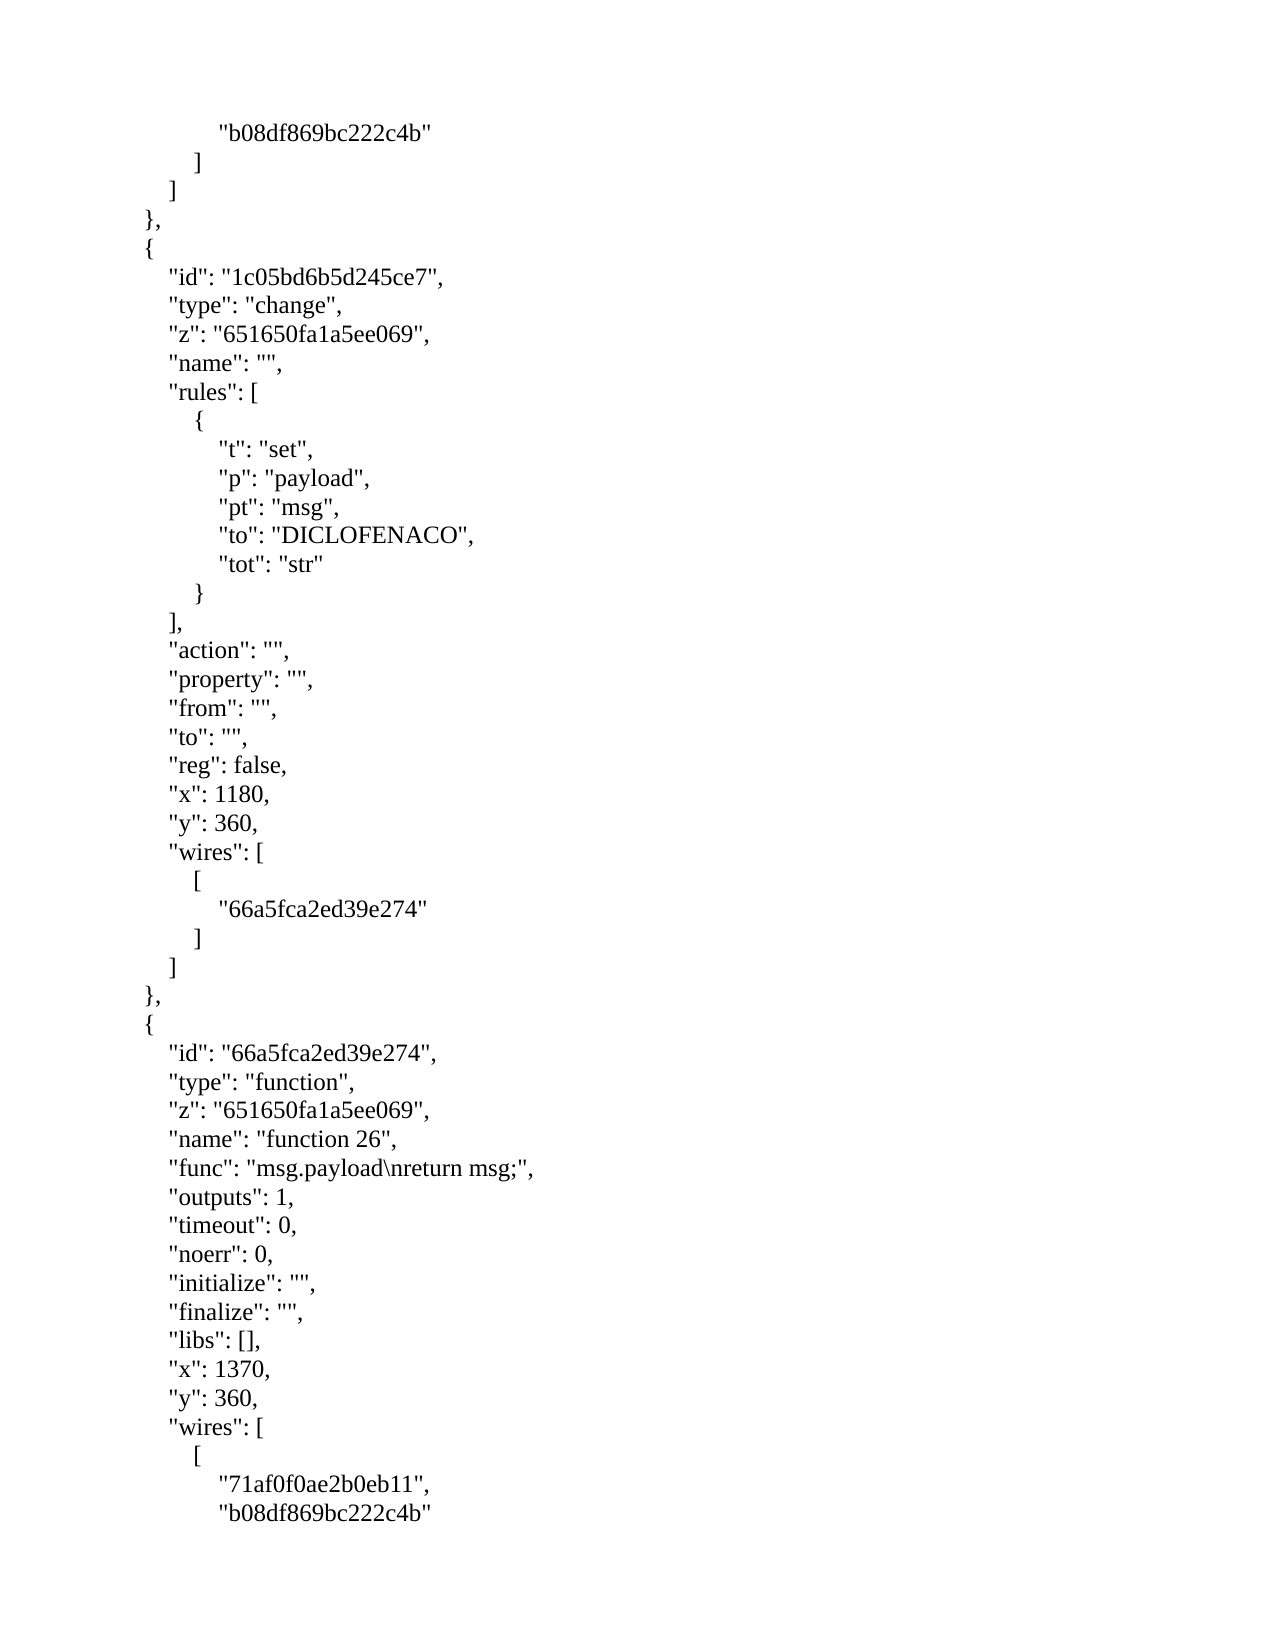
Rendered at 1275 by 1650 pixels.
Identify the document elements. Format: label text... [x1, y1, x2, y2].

text [ [118, 866, 1157, 894]
text "reg": false, [118, 751, 1157, 779]
text "66a5fca2ed39e274" [118, 894, 1157, 923]
text ] [118, 923, 1157, 952]
text "rules": [ [118, 377, 1157, 406]
text }, [118, 981, 1157, 1009]
text "y": 360, [118, 808, 1157, 837]
text "t": "set", [118, 434, 1157, 463]
text ], [118, 607, 1157, 636]
text "func": "msg.payload\nreturn msg;", [118, 1153, 1157, 1182]
text "to": "", [118, 722, 1157, 751]
text "type": "change", [118, 291, 1157, 319]
text "noerr": 0, [118, 1239, 1157, 1268]
text ] [118, 147, 1157, 176]
text "outputs": 1, [118, 1182, 1157, 1211]
text "initialize": "", [118, 1268, 1157, 1297]
text "name": "", [118, 348, 1157, 377]
text "timeout": 0, [118, 1211, 1157, 1239]
text "id": "66a5fca2ed39e274", [118, 1038, 1157, 1067]
text "pt": "msg", [118, 492, 1157, 521]
text "x": 1370, [118, 1354, 1157, 1383]
text "wires": [ [118, 1412, 1157, 1441]
text { [118, 406, 1157, 434]
text "id": "1c05bd6b5d245ce7", [118, 262, 1157, 291]
text { [118, 233, 1157, 262]
text "wires": [ [118, 837, 1157, 866]
text "action": "", [118, 636, 1157, 664]
text "p": "payload", [118, 463, 1157, 492]
text "x": 1180, [118, 779, 1157, 808]
text "type": "function", [118, 1067, 1157, 1096]
text "libs": [], [118, 1326, 1157, 1354]
text ] [118, 176, 1157, 204]
text "71af0f0ae2b0eb11", [118, 1469, 1157, 1498]
text "finalize": "", [118, 1297, 1157, 1326]
text "name": "function 26", [118, 1124, 1157, 1153]
text "z": "651650fa1a5ee069", [118, 319, 1157, 348]
text "tot": "str" [118, 549, 1157, 578]
text }, [118, 204, 1157, 233]
text "y": 360, [118, 1383, 1157, 1412]
text [ [118, 1441, 1157, 1469]
text "b08df869bc222c4b" [118, 1498, 1157, 1527]
text { [118, 1009, 1157, 1038]
text "b08df869bc222c4b" [118, 118, 1157, 147]
text ] [118, 952, 1157, 981]
text "from": "", [118, 693, 1157, 722]
text } [118, 578, 1157, 607]
text "to": "DICLOFENACO", [118, 521, 1157, 549]
text "z": "651650fa1a5ee069", [118, 1096, 1157, 1124]
text "property": "", [118, 664, 1157, 693]
